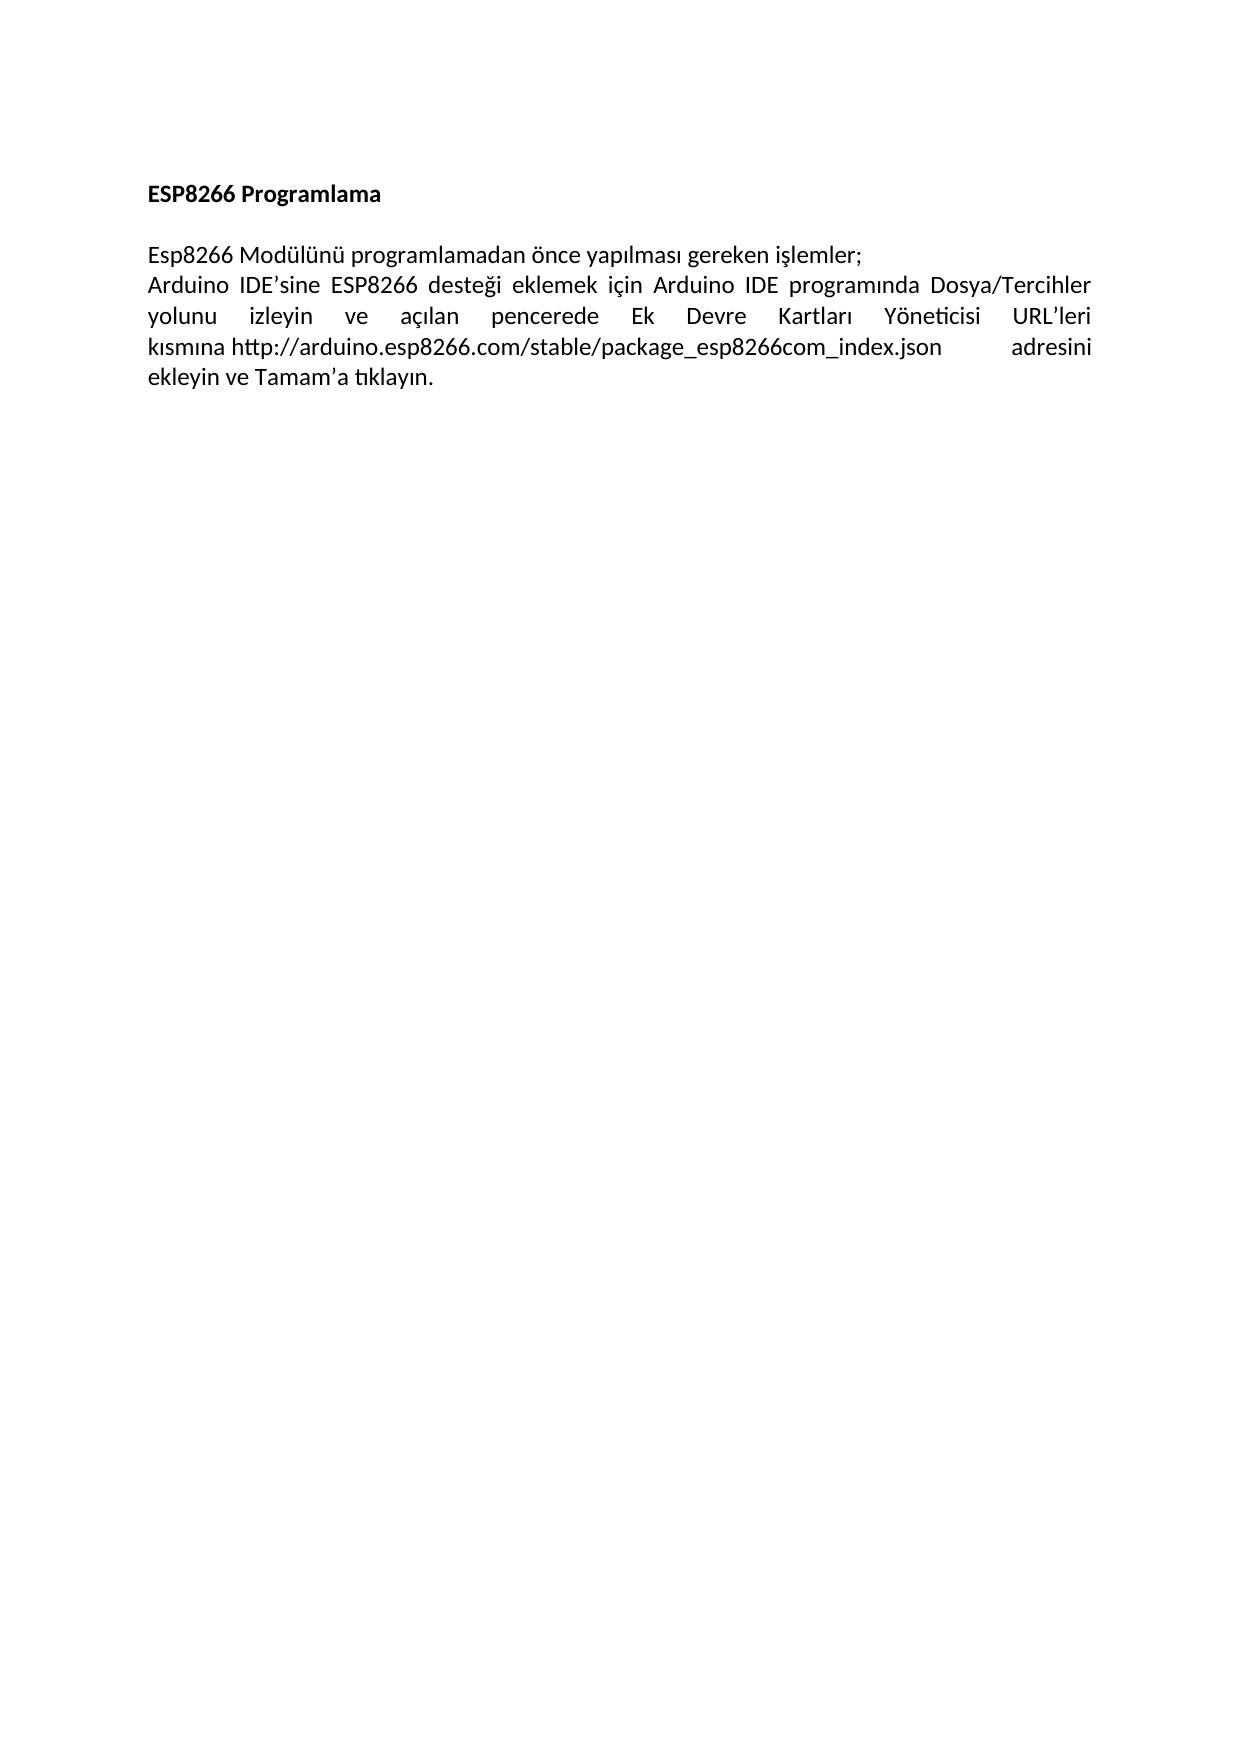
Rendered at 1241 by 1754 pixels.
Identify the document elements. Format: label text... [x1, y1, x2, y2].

text Arduino IDE’sine ESP8266 desteği eklemek için Arduino IDE programında Dosya/Tercihler yolunu izleyin ve açılan pencerede Ek Devre Kartları Yöneticisi URL’leri kısmına http://arduino.esp8266.com/stable/package_esp8266com_index.json adresini ekleyin ve Tamam’a tıklayın. [148, 270, 1093, 392]
text ESP8266 Programlama [148, 178, 1093, 209]
text Esp8266 Modülünü programlamadan önce yapılması gereken işlemler; [148, 239, 1093, 270]
